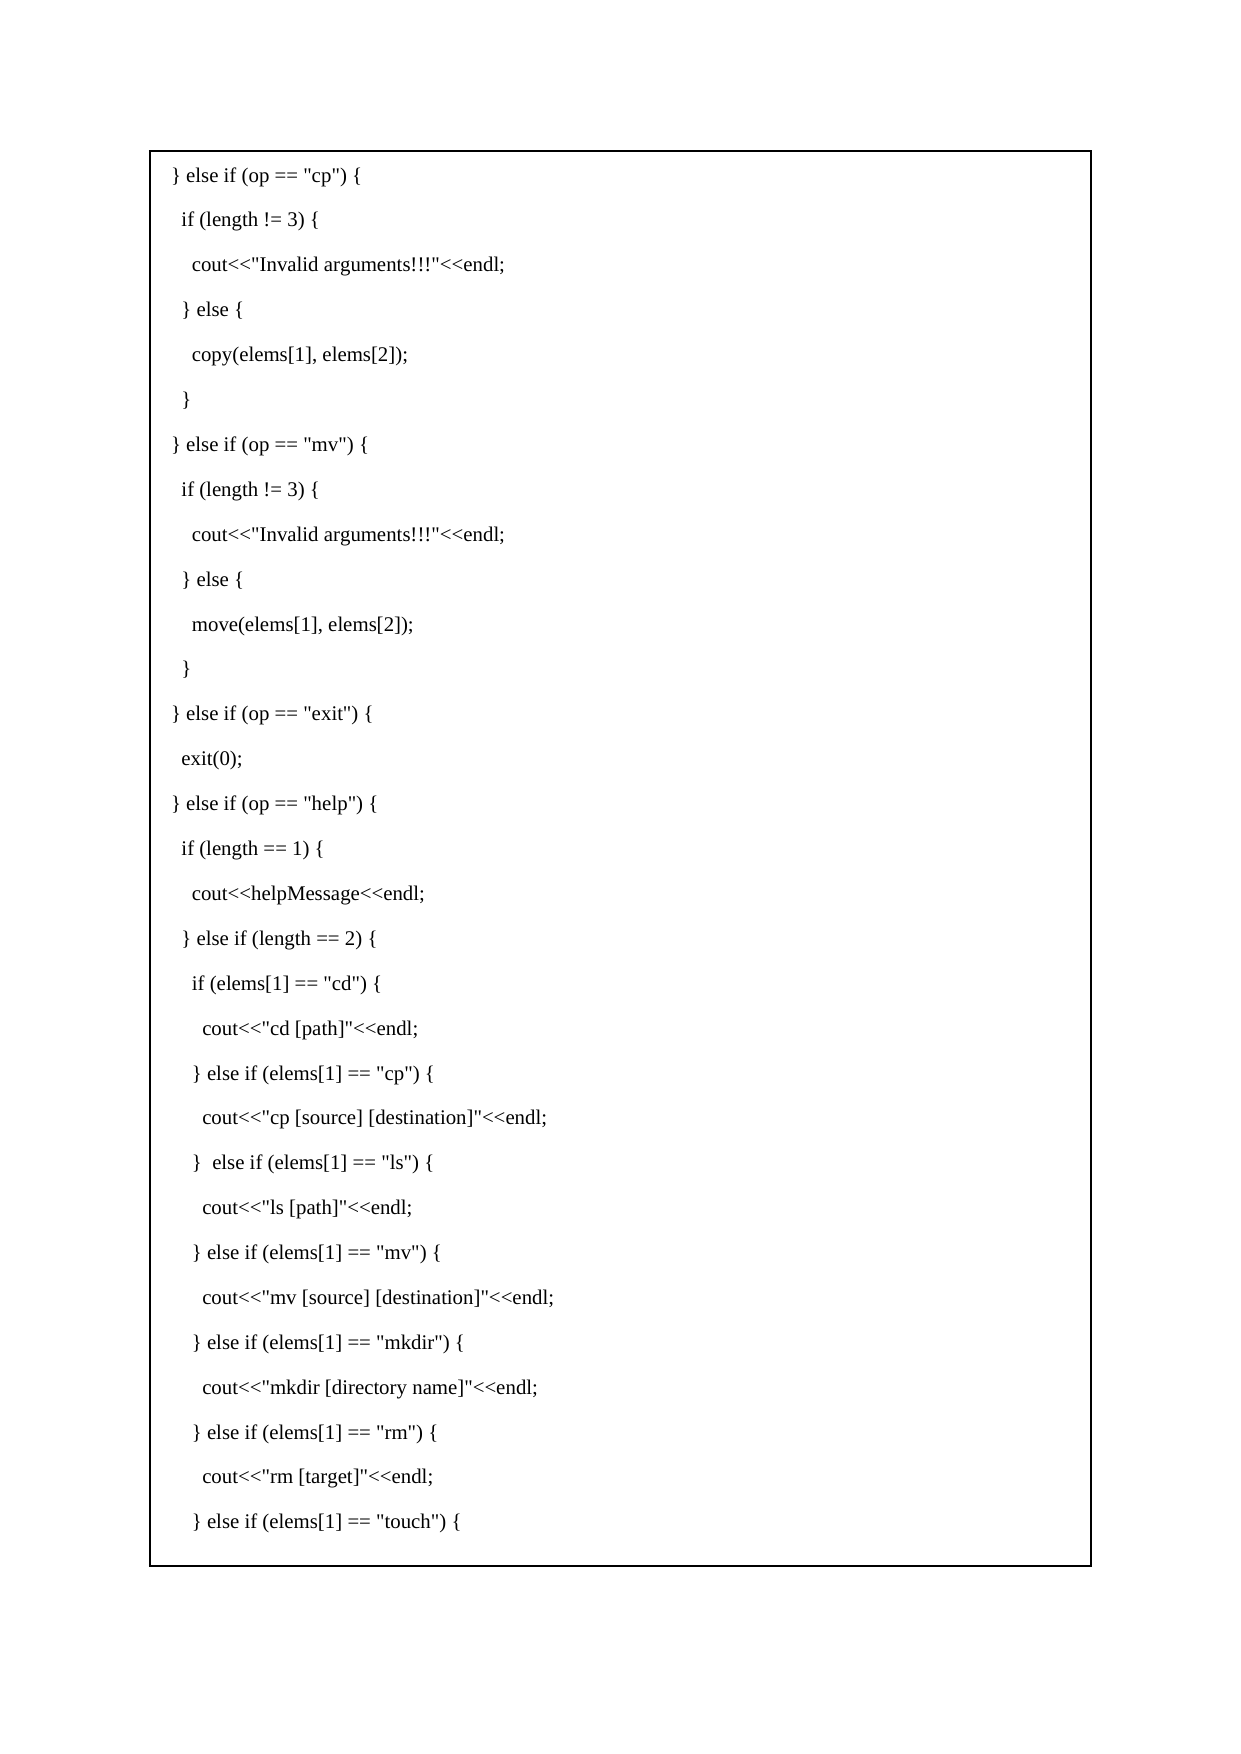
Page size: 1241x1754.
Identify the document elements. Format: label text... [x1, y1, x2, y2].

table_header } else if (op == "cp") { if (length != 3) { cout<<"Invalid arguments!!!"<<endl; } else { copy(elems[1], elems[2]); } } else if (op == "mv") { if (length != 3) { cout<<"Invalid arguments!!!"<<endl; } else { move(elems[1], elems[2]); } } else if (op == "exit") { exit(0); } else if (op == "help") { if (length == 1) { cout<<helpMessage<<endl; } else if (length == 2) { if (elems[1] == "cd") { cout<<"cd [path]"<<endl; } else if (elems[1] == "cp") { cout<<"cp [source] [destination]"<<endl; } else if (elems[1] == "ls") { cout<<"ls [path]"<<endl; } else if (elems[1] == "mv") { cout<<"mv [source] [destination]"<<endl; } else if (elems[1] == "mkdir") { cout<<"mkdir [directory name]"<<endl; } else if (elems[1] == "rm") { cout<<"rm [target]"<<endl; } else if (elems[1] == "touch") { [151, 152, 1090, 1565]
